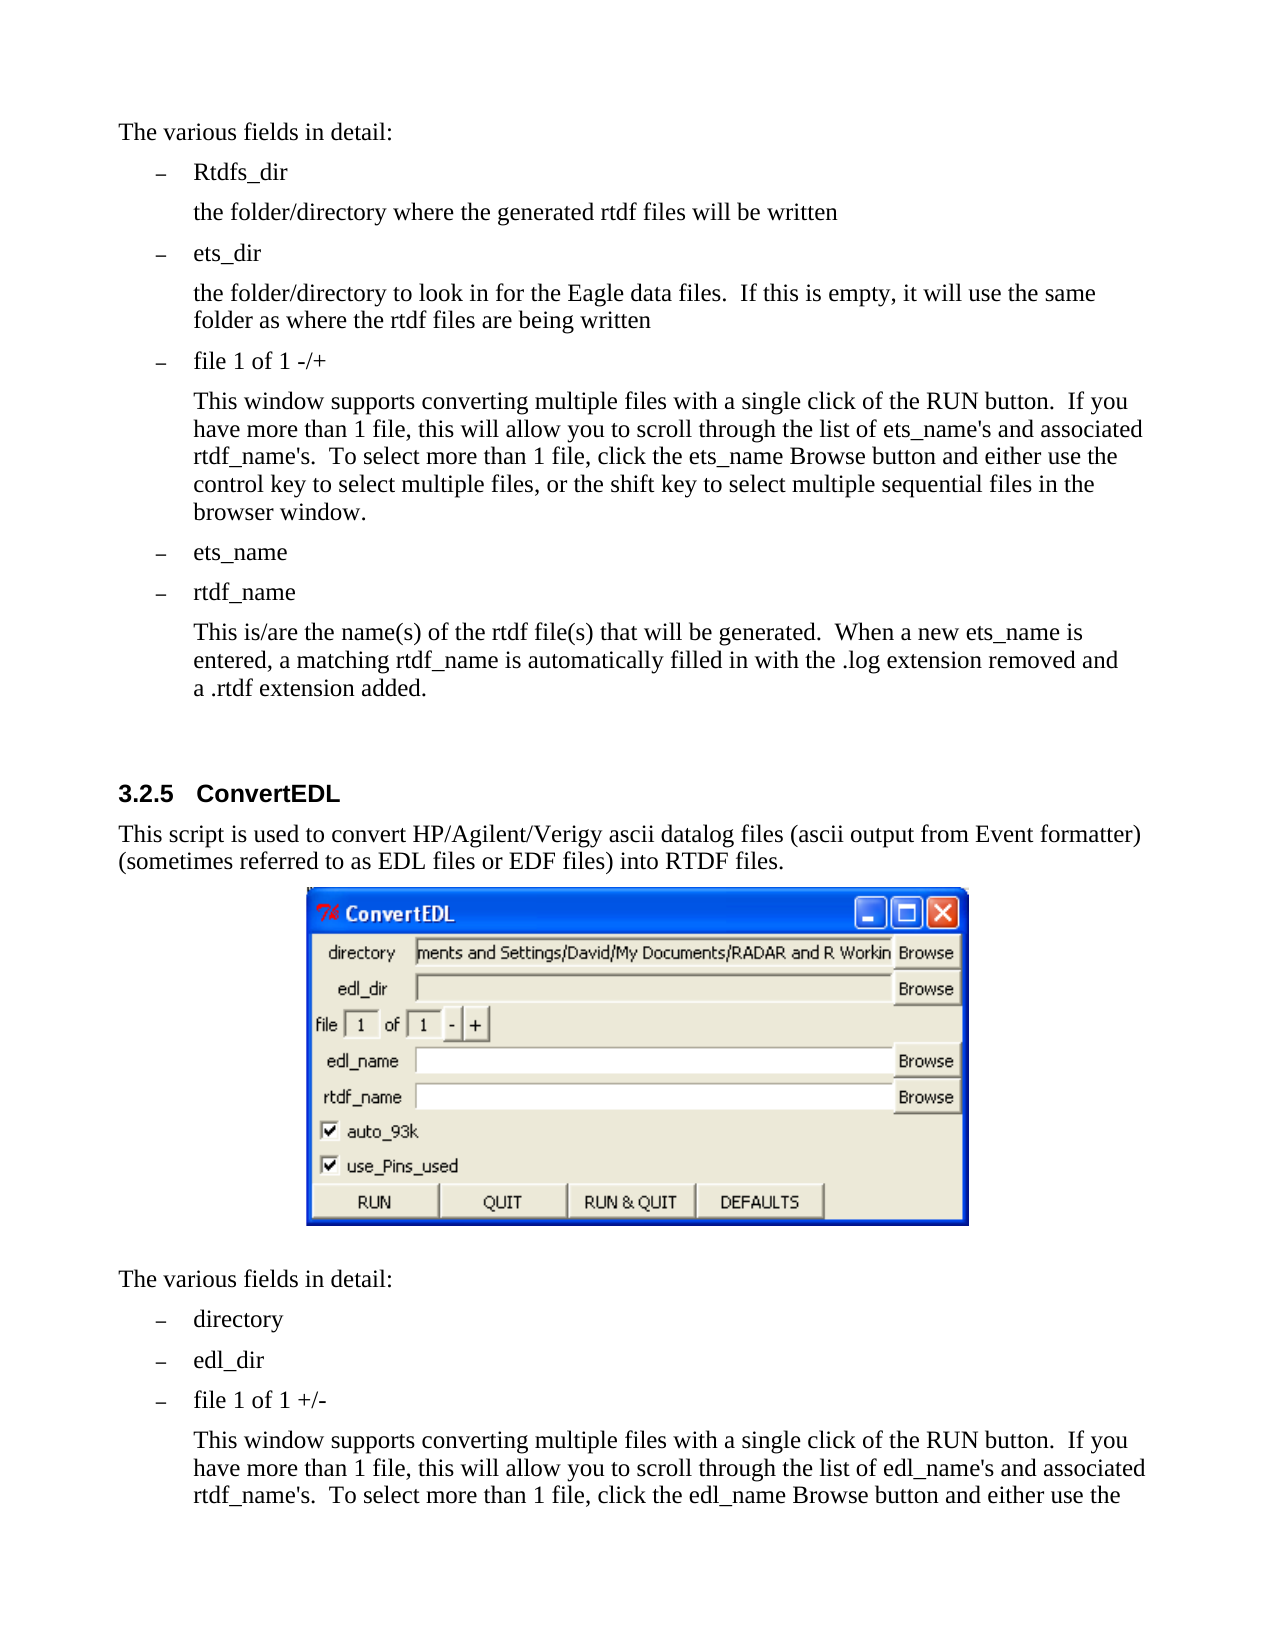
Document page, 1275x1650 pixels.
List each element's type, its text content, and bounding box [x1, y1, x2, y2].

list the folder/directory where the generated rtdf files will be written [156, 198, 1157, 226]
picture [306, 887, 969, 1226]
list This window supports converting multiple files with a single click of the RUN button. If you have more than 1 file, this will allow you to scroll through the list of ets_name's and associated rtdf_name's. To select more than 1 file, click the ets_name Browse button and either use the control key to select multiple files, or the shift key to select multiple sequential files in the browser window. [156, 387, 1157, 526]
list directory [156, 1306, 1157, 1333]
text This script is used to convert HP/Agilent/Verigy ascii datalog files (ascii output from Event formatter) (sometimes referred to as EDL files or EDF files) into RTDF files. [118, 820, 1157, 875]
list the folder/directory to look in for the Eagle data files. If this is empty, it will use the same folder as where the rtdf files are being written [156, 279, 1157, 334]
list This window supports converting multiple files with a single click of the RUN button. If you have more than 1 file, this will allow you to scroll through the list of edl_name's and associated rtdf_name's. To select more than 1 file, click the edl_name Browse button and either use the [156, 1426, 1157, 1509]
list ets_name [156, 538, 1157, 566]
list edl_dir [156, 1346, 1157, 1373]
list Rtdfs_dir [156, 158, 1157, 186]
text The various fields in detail: [118, 118, 1157, 146]
list This is/are the name(s) of the rtdf file(s) that will be generated. When a new ets_name is entered, a matching rtdf_name is automatically filled in with the .log extension removed and a .rtdf extension added. [156, 618, 1157, 702]
list ets_dir [156, 239, 1157, 266]
list file 1 of 1 +/- [156, 1386, 1157, 1414]
subtitle ConvertEDL [118, 779, 1157, 807]
text The various fields in detail: [118, 1265, 1157, 1293]
list rtdf_name [156, 578, 1157, 606]
list file 1 of 1 -/+ [156, 347, 1157, 374]
